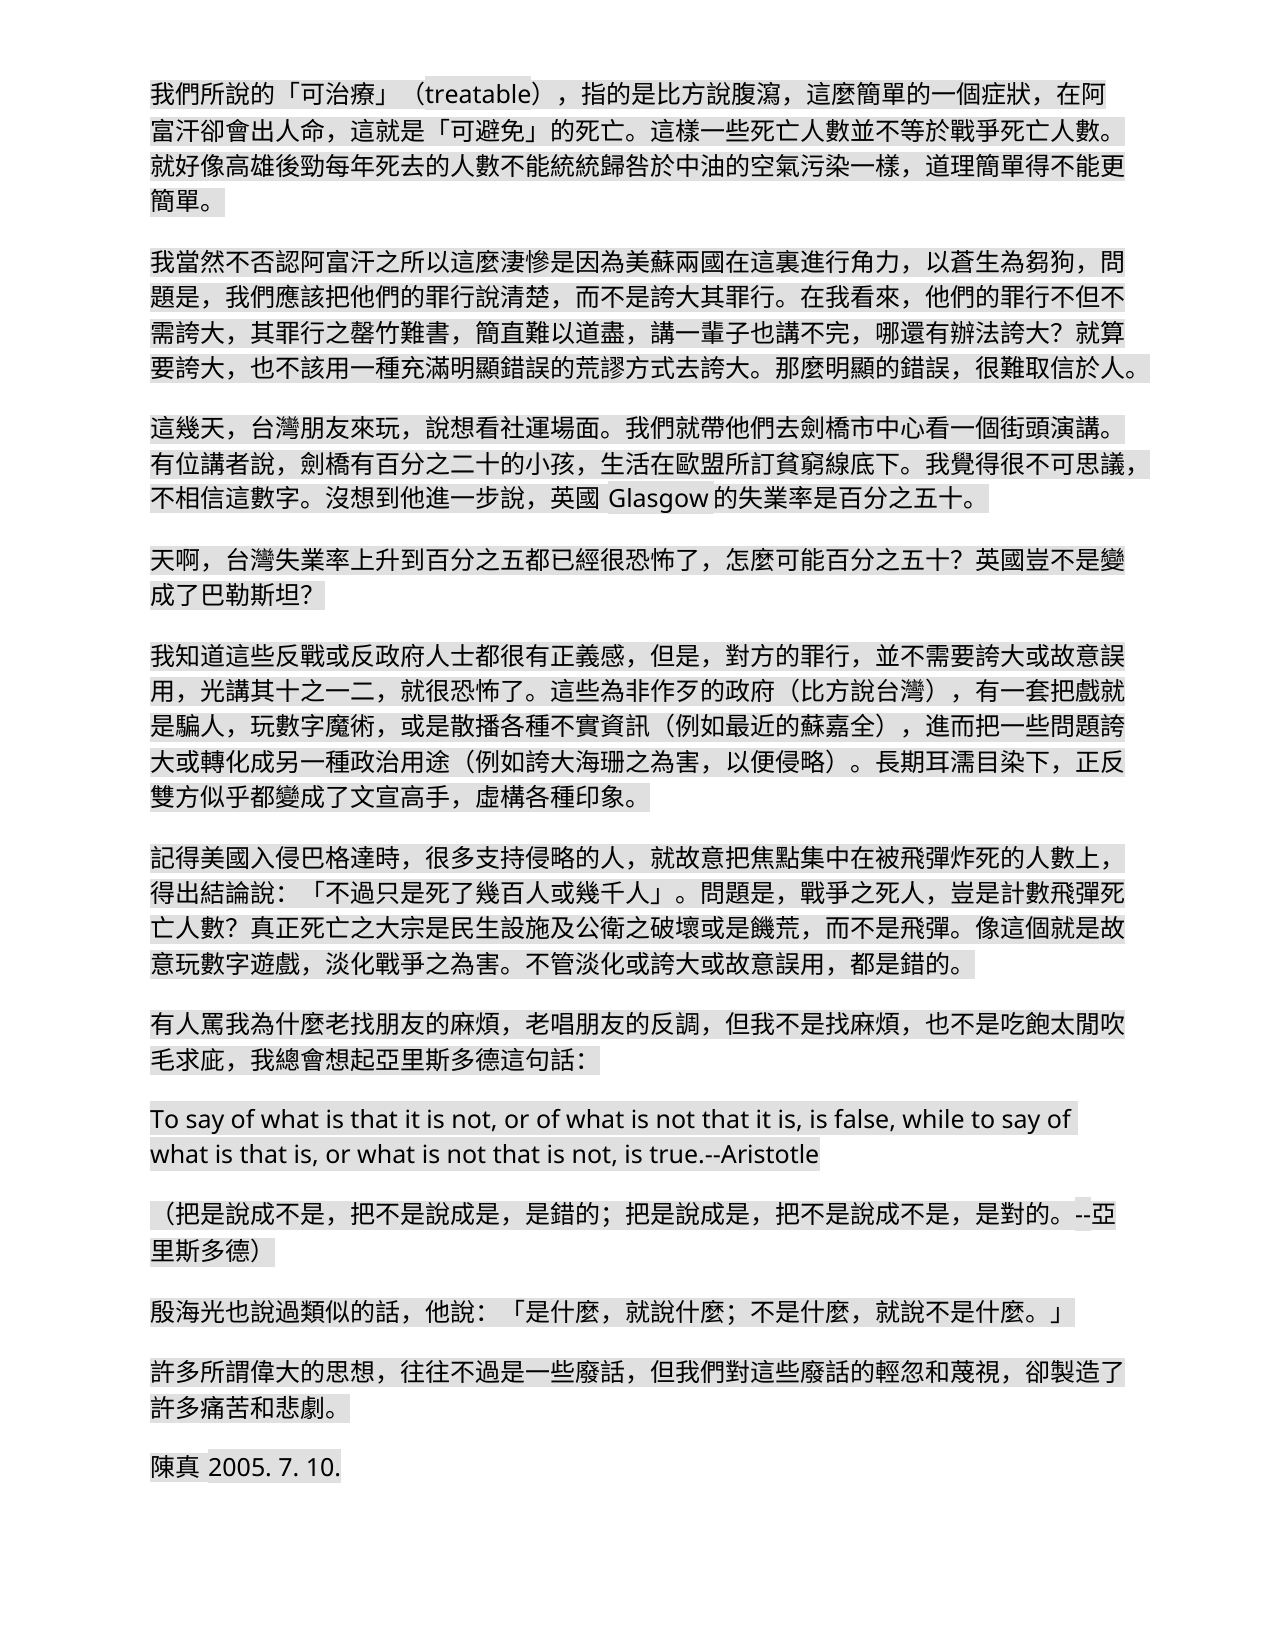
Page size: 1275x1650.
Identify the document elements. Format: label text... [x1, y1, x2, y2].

text 天啊，台灣失業率上升到百分之五都已經很恐怖了，怎麼可能百分之五十？英國豈不是變成了巴勒斯坦？ [150, 539, 1125, 610]
text 殷海光也說過類似的話，他說：「是什麼，就說什麼；不是什麼，就說不是什麼。」 [150, 1292, 1125, 1327]
text 陳真 2005. 7. 10. [150, 1448, 1125, 1519]
text 這幾天，台灣朋友來玩，說想看社運場面。我們就帶他們去劍橋市中心看一個街頭演講。有位講者說，劍橋有百分之二十的小孩，生活在歐盟所訂貧窮線底下。我覺得很不可思議，不相信這數字。沒想到他進一步說，英國 Glasgow的失業率是百分之五十。 [150, 408, 1125, 514]
text 我知道這些反戰或反政府人士都很有正義感，但是，對方的罪行，並不需要誇大或故意誤用，光講其十之一二，就很恐怖了。這些為非作歹的政府（比方說台灣），有一套把戲就是騙人，玩數字魔術，或是散播各種不實資訊（例如最近的蘇嘉全），進而把一些問題誇大或轉化成另一種政治用途（例如誇大海珊之為害，以便侵略）。長期耳濡目染下，正反雙方似乎都變成了文宣高手，虛構各種印象。 [150, 635, 1125, 812]
text 有人罵我為什麼老找朋友的麻煩，老唱朋友的反調，但我不是找麻煩，也不是吃飽太閒吹毛求庛，我總會想起亞里斯多德這句話： [150, 1004, 1125, 1075]
text 當我們說，阿富汗每年有二十五萬五歲以下兒童死亡，其中有八成是死於可治療的疾病時，我們所說的「可治療」（treatable），指的是比方說腹瀉，這麼簡單的一個症狀，在阿富汗卻會出人命，這就是「可避免」的死亡。這樣一些死亡人數並不等於戰爭死亡人數。就好像高雄後勁每年死去的人數不能統統歸咎於中油的空氣污染一樣，道理簡單得不能更簡單。 [150, 75, 1125, 217]
text 我當然不否認阿富汗之所以這麼淒慘是因為美蘇兩國在這裏進行角力，以蒼生為芻狗，問題是，我們應該把他們的罪行說清楚，而不是誇大其罪行。在我看來，他們的罪行不但不需誇大，其罪行之罄竹難書，簡直難以道盡，講一輩子也講不完，哪還有辦法誇大？就算要誇大，也不該用一種充滿明顯錯誤的荒謬方式去誇大。那麼明顯的錯誤，很難取信於人。 [150, 242, 1125, 383]
text To say of what is that it is not, or of what is not that it is, is false, while to say of what is that is, or what is not that is not, is true.--Aristotle [150, 1100, 1125, 1171]
text 記得美國入侵巴格達時，很多支持侵略的人，就故意把焦點集中在被飛彈炸死的人數上，得出結論說：「不過只是死了幾百人或幾千人」。問題是，戰爭之死人，豈是計數飛彈死亡人數？真正死亡之大宗是民生設施及公衛之破壞或是饑荒，而不是飛彈。像這個就是故意玩數字遊戲，淡化戰爭之為害。不管淡化或誇大或故意誤用，都是錯的。 [150, 837, 1125, 979]
text （把是說成不是，把不是說成是，是錯的；把是說成是，把不是說成不是，是對的。--亞里斯多德） [150, 1196, 1125, 1267]
text 許多所謂偉大的思想，往往不過是一些廢話，但我們對這些廢話的輕忽和蔑視，卻製造了許多痛苦和悲劇。 [150, 1352, 1125, 1423]
